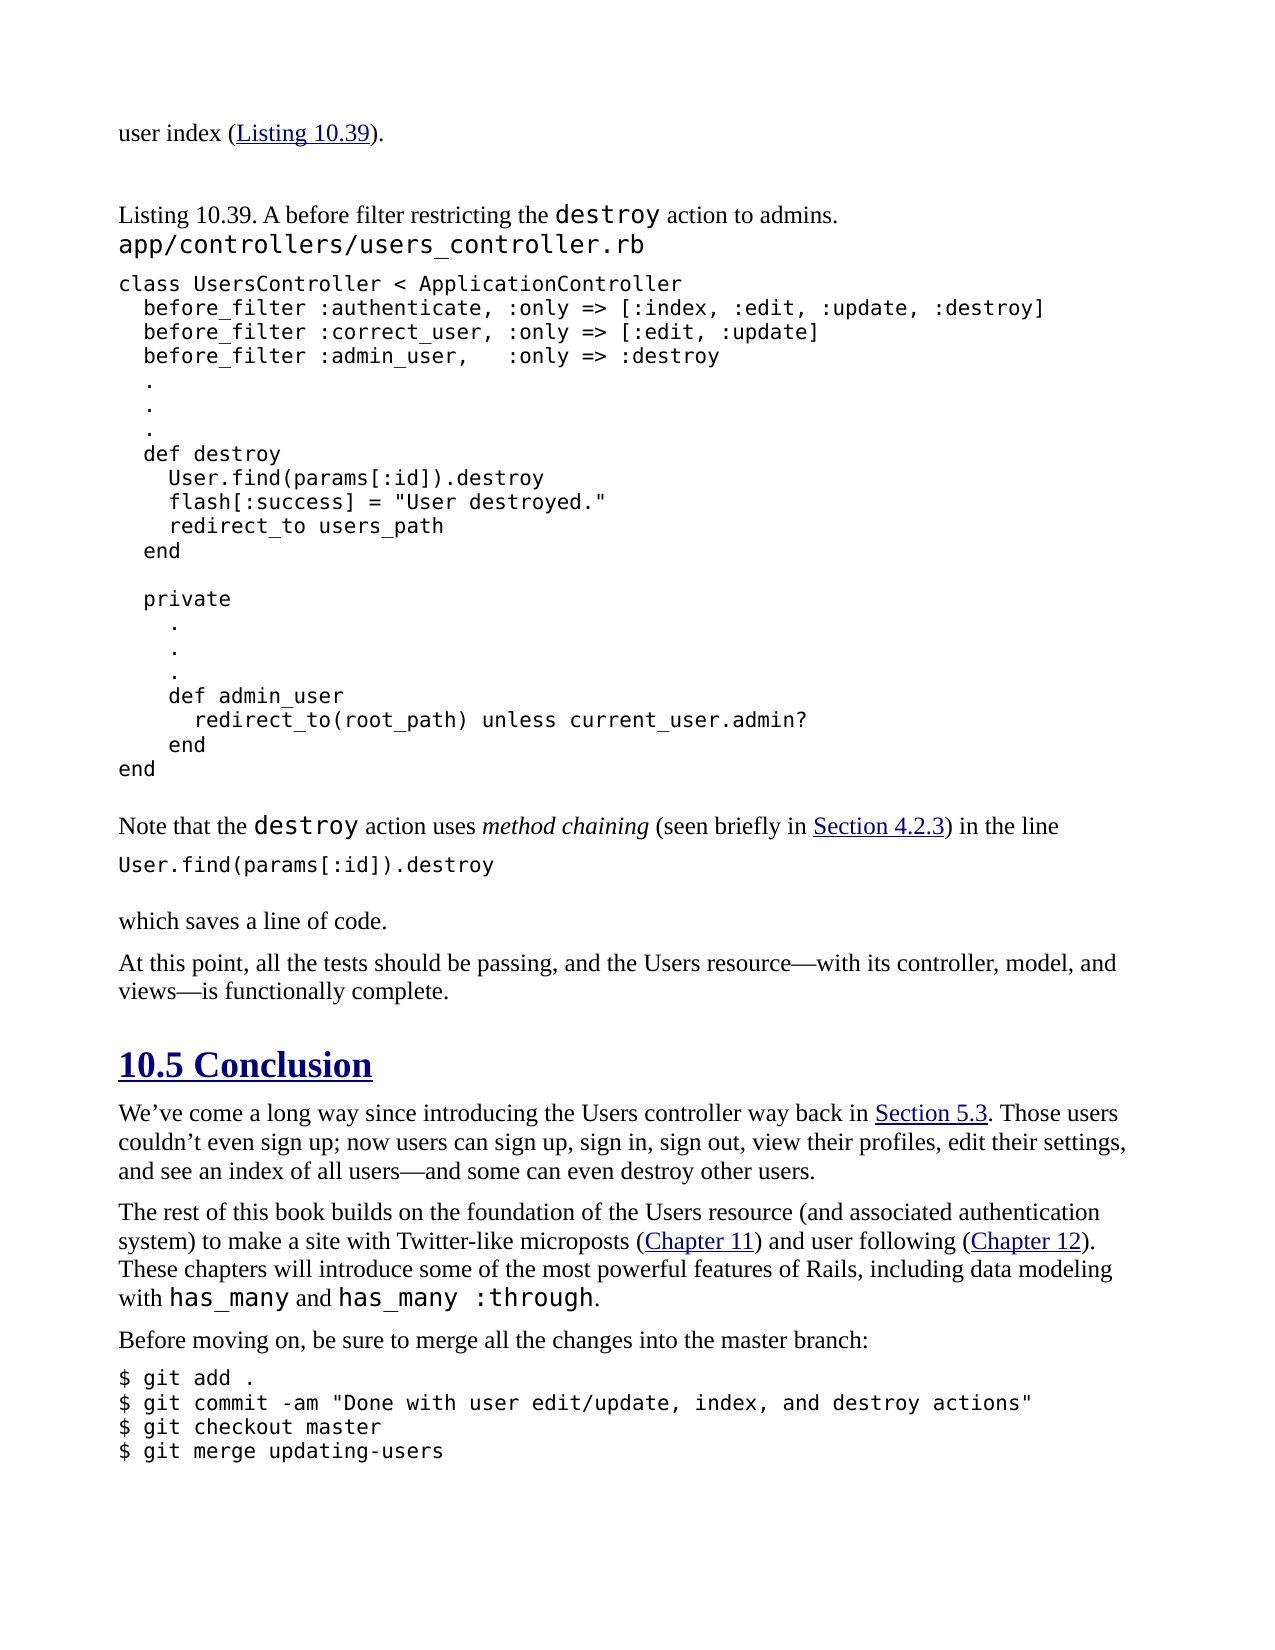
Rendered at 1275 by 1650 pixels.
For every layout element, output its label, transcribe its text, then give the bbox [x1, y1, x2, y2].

text . [118, 417, 1157, 442]
text user index (Listing 10.39). [118, 118, 1157, 147]
text . [118, 660, 1157, 684]
subtitle 10.5 Conclusion [118, 1043, 1157, 1086]
text $ git commit -am "Done with user edit/update, index, and destroy actions" [118, 1391, 1157, 1415]
text which saves a line of code. [118, 906, 1157, 935]
text end [118, 757, 1157, 781]
text Before moving on, be sure to merge all the changes into the master branch: [118, 1325, 1157, 1354]
text . [118, 611, 1157, 636]
text $ git merge updating-users [118, 1439, 1157, 1463]
text $ git checkout master [118, 1415, 1157, 1439]
text def destroy [118, 442, 1157, 466]
text redirect_to users_path [118, 514, 1157, 539]
text . [118, 393, 1157, 417]
text before_filter :correct_user, :only => [:edit, :update] [118, 320, 1157, 344]
text User.find(params[:id]).destroy [118, 466, 1157, 490]
text class UsersController < ApplicationController [118, 272, 1157, 296]
text Listing 10.39. A before filter restricting the destroy action to admins. app/controllers/users_controller.rb [118, 201, 1157, 259]
text redirect_to(root_path) unless current_user.admin? [118, 708, 1157, 733]
text The rest of this book builds on the foundation of the Users resource (and associated authentication system) to make a site with Twitter-like microposts (Chapter 11) and user following (Chapter 12). These chapters will introduce some of the most powerful features of Rails, including data modeling with has_many and has_many :through. [118, 1197, 1157, 1312]
text $ git add . [118, 1366, 1157, 1391]
text def admin_user [118, 684, 1157, 708]
text We’ve come a long way since introducing the Users controller way back in Section 5.3. Those users couldn’t even sign up; now users can sign up, sign in, sign out, view their profiles, edit their settings, and see an index of all users—and some can even destroy other users. [118, 1098, 1157, 1184]
text User.find(params[:id]).destroy [118, 853, 1157, 877]
text end [118, 733, 1157, 757]
text private [118, 587, 1157, 611]
text before_filter :admin_user, :only => :destroy [118, 344, 1157, 369]
text Note that the destroy action uses method chaining (seen briefly in Section 4.2.3) in the line [118, 811, 1157, 840]
text . [118, 369, 1157, 393]
text flash[:success] = "User destroyed." [118, 490, 1157, 514]
text before_filter :authenticate, :only => [:index, :edit, :update, :destroy] [118, 296, 1157, 320]
text At this point, all the tests should be passing, and the Users resource—with its controller, model, and views—is functionally complete. [118, 948, 1157, 1005]
text end [118, 539, 1157, 563]
text . [118, 636, 1157, 660]
